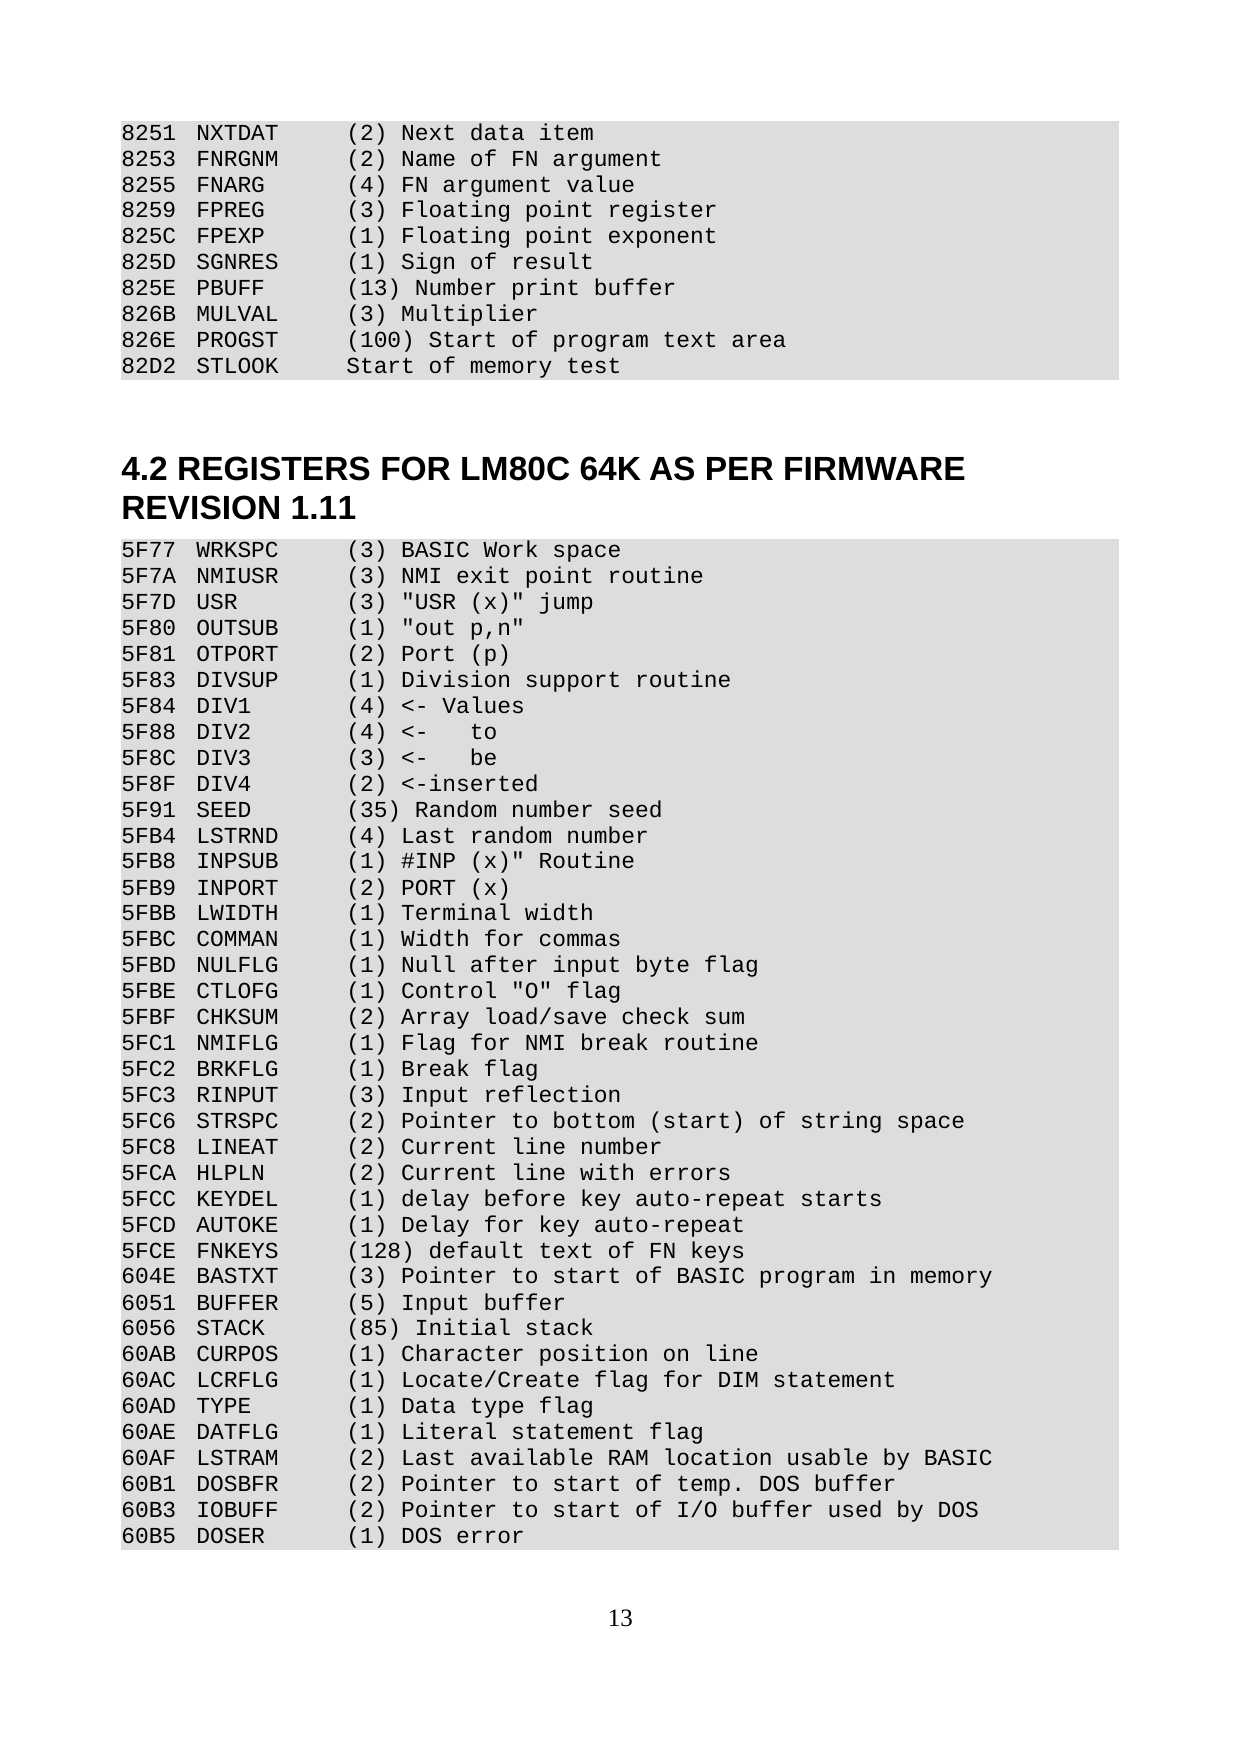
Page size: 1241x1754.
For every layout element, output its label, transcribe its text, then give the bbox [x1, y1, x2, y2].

text 60AB CURPOS (1) Character position on line [121, 1343, 176, 1369]
text 5FC8 LINEAT (2) Current line number [121, 1135, 176, 1161]
text 5F83 DIVSUP (1) Division support routine [731, 668, 1119, 694]
text 5FBD NULFLG (1) Null after input byte flag [121, 954, 176, 979]
text 5FB4 LSTRND (4) Last random number [648, 824, 1119, 850]
text 5FBC COMMAN (1) Width for commas [621, 928, 1119, 954]
text 5F84 DIV1 (4) <- Values [525, 694, 1119, 720]
text 5FB9 INPORT (2) PORT (x) [511, 876, 1119, 902]
text 5F88 DIV2 (4) <- to [497, 720, 1119, 746]
text 5FB8 INPSUB (1) #INP (x)" Routine [635, 850, 1119, 876]
text 5FC1 NMIFLG (1) Flag for NMI break routine [121, 1031, 176, 1057]
text 5FBE CTLOFG (1) Control "O" flag [121, 979, 1119, 1006]
text 5FBF CHKSUM (2) Array load/save check sum [745, 1006, 1119, 1031]
text 825C FPEXP (1) Floating point exponent [717, 225, 1119, 251]
text 6051 BUFFER (5) Input buffer [566, 1291, 1119, 1317]
text 8259 FPREG (3) Floating point register [717, 199, 1119, 225]
text 5FCE FNKEYS (128) default text of FN keys [121, 1239, 196, 1265]
text 60B1 DOSBFR (2) Pointer to start of temp. DOS buffer [121, 1472, 1119, 1498]
text 8253 FNRGNM (2) Name of FN argument [662, 147, 1119, 173]
text 60AE DATFLG (1) Literal statement flag [703, 1421, 1119, 1446]
text 826B MULVAL (3) Multiplier [538, 303, 1119, 328]
text 5FC2 BRKFLG (1) Break flag [121, 1057, 1119, 1083]
text 5F81 OTPORT (2) Port (p) [121, 642, 1119, 668]
text 5FB9 INPORT (2) PORT (x) [121, 876, 176, 902]
text 5F7D USR (3) "USR (x)" jump [593, 591, 1119, 616]
text 60B5 DOSER (1) DOS error [525, 1524, 1119, 1550]
subtitle 4.2 REGISTERS FOR LM80C 64K AS PER FIRMWARE REVISION 1.11 [121, 449, 1119, 526]
text 5FBB LWIDTH (1) Terminal width [593, 902, 1119, 928]
text 8255 FNARG (4) FN argument value [635, 173, 1119, 199]
text 825E PBUFF (13) Number print buffer [676, 277, 1119, 303]
text 5FC3 RINPUT (3) Input reflection [121, 1083, 176, 1109]
text 60AB CURPOS (1) Character position on line [758, 1343, 1119, 1369]
text 5FCC KEYDEL (1) delay before key auto-repeat starts [121, 1187, 1119, 1213]
text 5FCA HLPLN (2) Current line with errors [121, 1161, 176, 1187]
text 5F8C DIV3 (3) <- be [497, 746, 1119, 772]
text 5FC6 STRSPC (2) Pointer to bottom (start) of string space [121, 1109, 176, 1135]
text 5FCD AUTOKE (1) Delay for key auto-repeat [121, 1213, 1119, 1239]
text 5F7D USR (3) "USR (x)" jump [121, 591, 176, 616]
text 6056 STACK (85) Initial stack [593, 1317, 1119, 1343]
text 60AF LSTRAM (2) Last available RAM location usable by BASIC [121, 1446, 176, 1472]
text 604E BASTXT (3) Pointer to start of BASIC program in memory [992, 1265, 1119, 1291]
text 5FC8 LINEAT (2) Current line number [662, 1135, 1119, 1161]
text 5FC6 STRSPC (2) Pointer to bottom (start) of string space [965, 1109, 1119, 1135]
text 60AC LCRFLG (1) Locate/Create flag for DIM statement [121, 1369, 176, 1394]
text 60AF LSTRAM (2) Last available RAM location usable by BASIC [992, 1446, 1119, 1472]
text 604E BASTXT (3) Pointer to start of BASIC program in memory [121, 1265, 176, 1291]
text 5FCE FNKEYS (128) default text of FN keys [745, 1239, 1119, 1265]
text 5F77 WRKSPC (3) BASIC Work space [621, 539, 1119, 564]
text 60B3 IOBUFF (2) Pointer to start of I/O buffer used by DOS [978, 1498, 1119, 1524]
text 5FC3 RINPUT (3) Input reflection [621, 1083, 1119, 1109]
text 8251 NXTDAT (2) Next data item [593, 121, 1119, 147]
text 5F91 SEED (35) Random number seed [690, 798, 1119, 824]
text 5F8F DIV4 (2) <-inserted [538, 772, 1119, 798]
text 6056 STACK (85) Initial stack [121, 1317, 176, 1343]
text 5FCA HLPLN (2) Current line with errors [731, 1161, 1119, 1187]
text 5FBB LWIDTH (1) Terminal width [121, 902, 176, 928]
text 5FBF CHKSUM (2) Array load/save check sum [121, 1006, 176, 1031]
text 826E PROGST (100) Start of program text area [121, 328, 1119, 354]
text 5F80 OUTSUB (1) "out p,n" [525, 616, 1119, 642]
text 825D SGNRES (1) Sign of result [593, 251, 1119, 277]
text 5FC1 NMIFLG (1) Flag for NMI break routine [758, 1031, 1119, 1057]
text 60AD TYPE (1) Data type flag [121, 1394, 1119, 1421]
text 5F7A NMIUSR (3) NMI exit point routine [121, 564, 1119, 591]
text 5FBD NULFLG (1) Null after input byte flag [758, 954, 1119, 979]
text 5FBC COMMAN (1) Width for commas [121, 928, 176, 954]
text 60AC LCRFLG (1) Locate/Create flag for DIM statement [896, 1369, 1119, 1394]
text 5F77 WRKSPC (3) BASIC Work space [121, 539, 176, 564]
text 6051 BUFFER (5) Input buffer [121, 1291, 176, 1317]
text 82D2 STLOOK Start of memory test [121, 354, 1119, 380]
